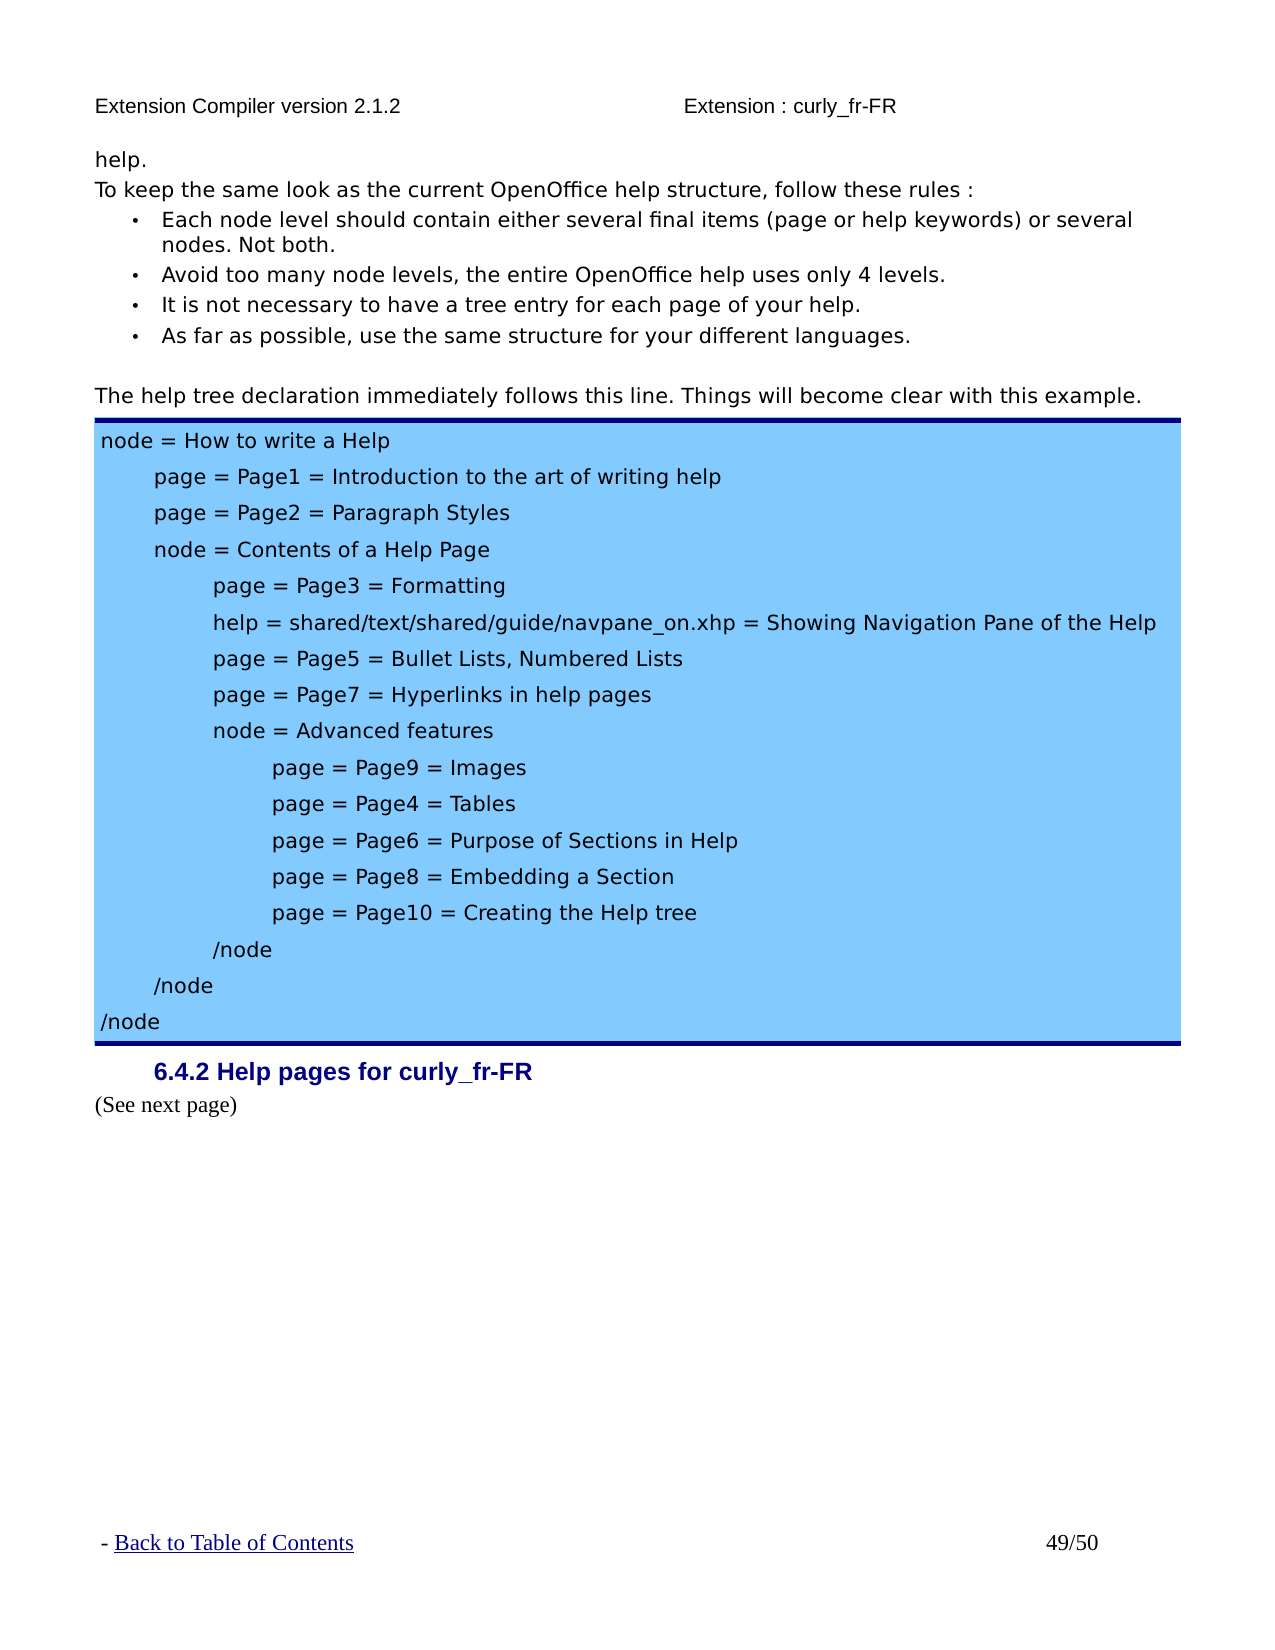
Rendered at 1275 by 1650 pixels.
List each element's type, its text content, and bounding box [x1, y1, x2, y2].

list Avoid too many node levels, the entire OpenOffice help uses only 4 levels. [132, 263, 1181, 287]
text page = Page9 = Images [94, 745, 1181, 780]
text page = Page8 = Embedding a Section [94, 854, 1181, 889]
text node = Contents of a Help Page [94, 527, 1181, 562]
text help. [94, 147, 1181, 172]
text The help tree declaration immediately follows this line. Things will become clear with this example. [94, 384, 1181, 409]
text page = Page1 = Introduction to the art of writing help [94, 454, 1181, 489]
list As far as possible, use the same structure for your different languages. [132, 323, 1181, 348]
text To keep the same look as the current OpenOffice help structure, follow these rules : [94, 178, 1181, 202]
text /node [94, 963, 1181, 998]
list It is not necessary to have a tree entry for each page of your help. [132, 293, 1181, 318]
text help = shared/text/shared/guide/navpane_on.xhp = Showing Navigation Pane of the Help [94, 599, 1181, 635]
text /node [94, 926, 1181, 962]
text page = Page5 = Bullet Lists, Numbered Lists [94, 636, 1181, 671]
list Each node level should contain either several final items (page or help keywords) or several nodes. Not both. [132, 208, 1181, 257]
text page = Page4 = Tables [94, 781, 1181, 817]
text page = Page6 = Purpose of Sections in Help [94, 817, 1181, 853]
text page = Page2 = Paragraph Styles [94, 490, 1181, 526]
subtitle Help pages for curly_fr-FR [153, 1058, 1181, 1086]
text (See next page) [94, 1092, 1181, 1117]
text page = Page10 = Creating the Help tree [94, 890, 1181, 926]
text /node [94, 999, 1181, 1046]
text page = Page7 = Hyperlinks in help pages [94, 672, 1181, 708]
text node = Advanced features [94, 708, 1181, 744]
text node = How to write a Help [94, 419, 1181, 453]
text page = Page3 = Formatting [94, 563, 1181, 598]
